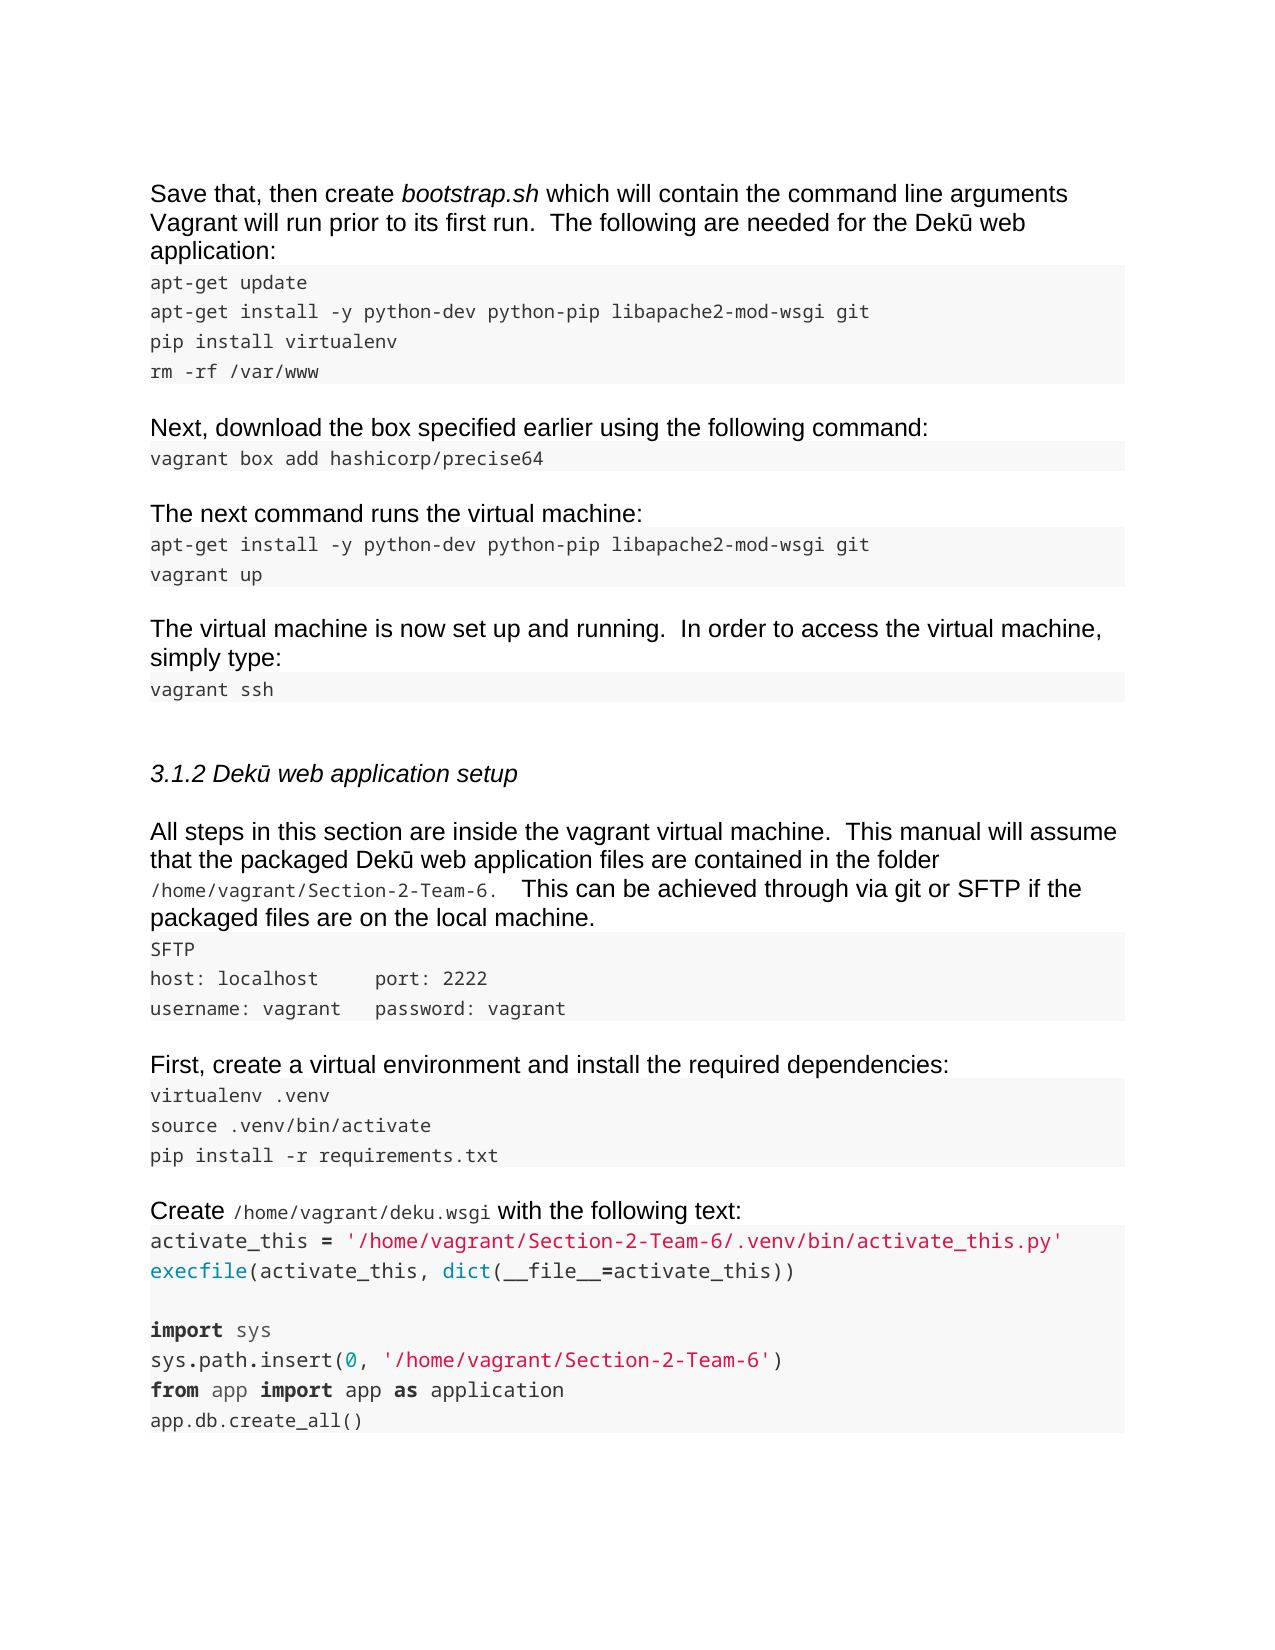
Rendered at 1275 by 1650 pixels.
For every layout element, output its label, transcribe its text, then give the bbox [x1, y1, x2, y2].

text SFTP [150, 932, 1125, 962]
text apt-get install -y python-dev python-pip libapache2-mod-wsgi git [150, 295, 1125, 324]
text activate_this = '/home/vagrant/Section-2-Team-6/.venv/bin/activate_this.py' execfile(activate_this, dict(__file__=activate_this)) import sys sys.path.insert(0, '/home/vagrant/Section-2-Team-6') from app import app as application [150, 1225, 1125, 1403]
text vagrant box add hashicorp/precise64 [150, 441, 1125, 471]
text All steps in this section are inside the vagrant virtual machine. This manual will assume that the packaged Dekū web application files are contained in the folder /home/vagrant/Section-2-Team-6. This can be achieved through via git or SFTP if the packaged files are on the local machine. [150, 817, 1125, 932]
text pip install virtualenv [150, 324, 1125, 354]
text The virtual machine is now set up and running. In order to access the virtual machine, simply type: [150, 614, 1125, 672]
text Create /home/vagrant/deku.wsgi with the following text: [150, 1196, 1125, 1225]
text host: localhost port: 2222 [150, 962, 1125, 991]
text 3.1.2 Dekū web application setup [150, 759, 1125, 788]
text Save that, then create bootstrap.sh which will contain the command line arguments Vagrant will run prior to its first run. The following are needed for the Dekū web application: [150, 179, 1125, 265]
text app.db.create_all() [150, 1403, 1125, 1433]
text source .venv/bin/activate [150, 1108, 1125, 1138]
text rm -rf /var/www [150, 354, 1125, 384]
text pip install -r requirements.txt [150, 1138, 1125, 1167]
text apt-get install -y python-dev python-pip libapache2-mod-wsgi git [150, 527, 1125, 557]
text First, create a virtual environment and install the required dependencies: [150, 1050, 1125, 1078]
text username: vagrant password: vagrant [150, 991, 1125, 1021]
text Next, download the box specified earlier using the following command: [150, 412, 1125, 441]
text virtualenv .venv [150, 1078, 1125, 1108]
text vagrant up [150, 557, 1125, 587]
text vagrant ssh [150, 672, 1125, 702]
text apt-get update [150, 265, 1125, 295]
text The next command runs the virtual machine: [150, 499, 1125, 527]
